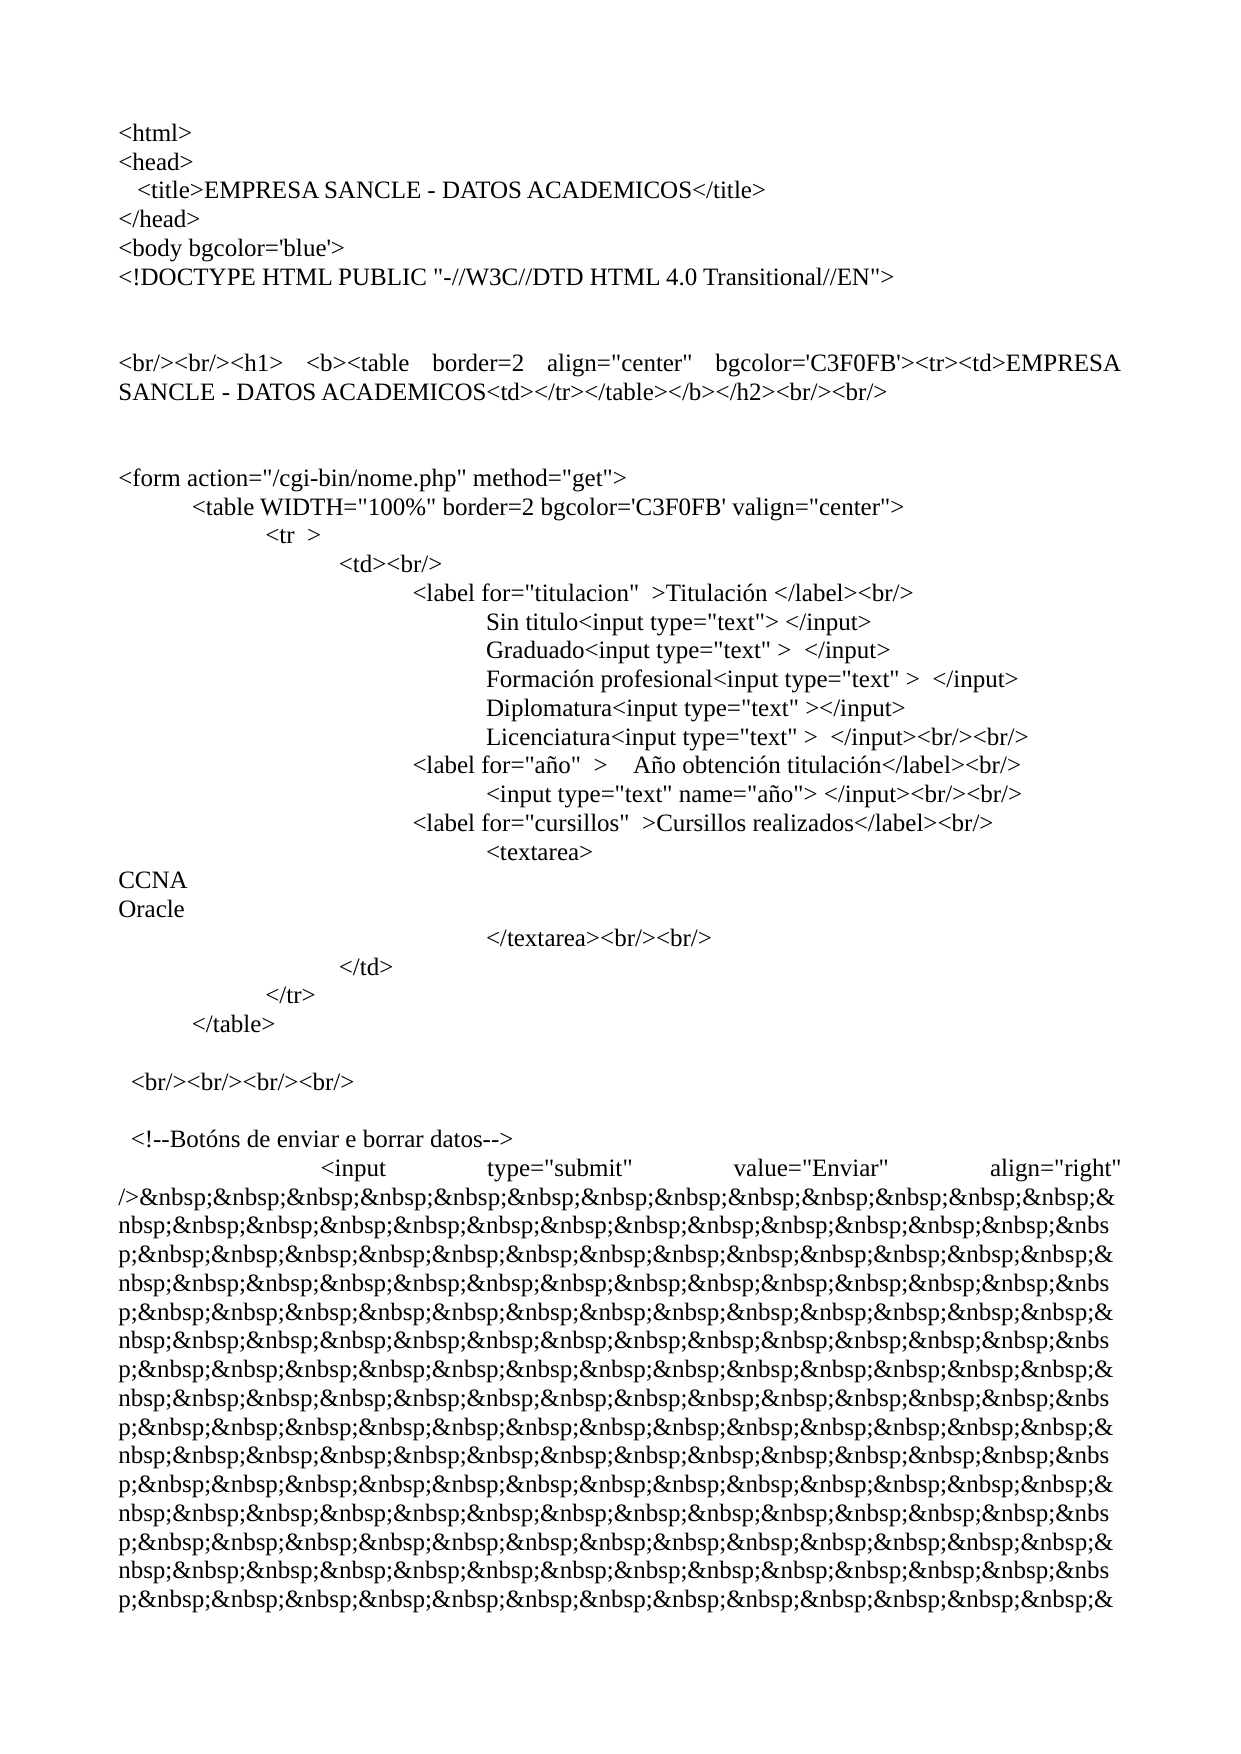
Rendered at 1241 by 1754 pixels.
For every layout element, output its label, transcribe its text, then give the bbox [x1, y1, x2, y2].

text <!--Botóns de enviar e borrar datos--> [118, 1124, 1122, 1153]
text CCNA [118, 866, 1122, 894]
text </table> [118, 1009, 1122, 1038]
text <td><br/> [118, 549, 1122, 578]
text Formación profesional<input type="text" > </input> [118, 664, 1122, 693]
text <input type="submit" value="Enviar" align="right" />&nbsp;&nbsp;&nbsp;&nbsp;&nbsp;&nbsp;&nbsp;&nbsp;&nbsp;&nbsp;&nbsp;&nbsp;&nbsp;&nbsp;&nbsp;&nbsp;&nbsp;&nbsp;&nbsp;&nbsp;&nbsp;&nbsp;&nbsp;&nbsp;&nbsp;&nbsp;&nbsp;&nbsp;&nbsp;&nbsp;&nbsp;&nbsp;&nbsp;&nbsp;&nbsp;&nbsp;&nbsp;&nbsp;&nbsp;&nbsp;&nbsp;&nbsp;&nbsp;&nbsp;&nbsp;&nbsp;&nbsp;&nbsp;&nbsp;&nbsp;&nbsp;&nbsp;&nbsp;&nbsp;&nbsp;&nbsp;&nbsp;&nbsp;&nbsp;&nbsp;&nbsp;&nbsp;&nbsp;&nbsp;&nbsp;&nbsp;&nbsp;&nbsp;&nbsp;&nbsp;&nbsp;&nbsp;&nbsp;&nbsp;&nbsp;&nbsp;&nbsp;&nbsp;&nbsp;&nbsp;&nbsp;&nbsp;&nbsp;&nbsp;&nbsp;&nbsp;&nbsp;&nbsp;&nbsp;&nbsp;&nbsp;&nbsp;&nbsp;&nbsp;&nbsp;&nbsp;&nbsp;&nbsp;&nbsp;&nbsp;&nbsp;&nbsp;&nbsp;&nbsp;&nbsp;&nbsp;&nbsp;&nbsp;&nbsp;&nbsp;&nbsp;&nbsp;&nbsp;&nbsp;&nbsp;&nbsp;&nbsp;&nbsp;&nbsp;&nbsp;&nbsp;&nbsp;&nbsp;&nbsp;&nbsp;&nbsp;&nbsp;&nbsp;&nbsp;&nbsp;&nbsp;&nbsp;&nbsp;&nbsp;&nbsp;&nbsp;&nbsp;&nbsp;&nbsp;&nbsp;&nbsp;&nbsp;&nbsp;&nbsp;&nbsp;&nbsp;&nbsp;&nbsp;&nbsp;&nbsp;&nbsp;&nbsp;&nbsp;&nbsp;&nbsp;&nbsp;&nbsp;&nbsp;&nbsp;&nbsp;&nbsp;&nbsp;&nbsp;&nbsp;&nbsp;&nbsp;&nbsp;&nbsp;&nbsp;&nbsp;&nbsp;&nbsp;&nbsp;&nbsp;&nbsp;&nbsp;&nbsp;&nbsp;&nbsp;&nbsp;&nbsp;&nbsp;&nbsp;&nbsp;&nbsp;&nbsp;&nbsp;&nbsp;&nbsp;&nbsp;&nbsp;&nbsp;&nbsp;&nbsp;&nbsp;&nbsp;&nbsp;&nbsp;&nbsp;&nbsp;&nbsp;&nbsp;& [118, 1153, 1122, 1613]
text <tr > [118, 521, 1122, 549]
text <textarea> [118, 837, 1122, 866]
text <body bgcolor='blue'> [118, 233, 1122, 262]
text <form action="/cgi-bin/nome.php" method="get"> [118, 463, 1122, 492]
text </tr> [118, 981, 1122, 1009]
text Graduado<input type="text" > </input> [118, 636, 1122, 664]
text <br/><br/><br/><br/> [118, 1067, 1122, 1096]
text Diplomatura<input type="text" ></input> [118, 693, 1122, 722]
text <table WIDTH="100%" border=2 bgcolor='C3F0FB' valign="center"> [118, 492, 1122, 521]
text Oracle [118, 894, 1122, 923]
text <html> [118, 118, 1122, 147]
text Licenciatura<input type="text" > </input><br/><br/> [118, 722, 1122, 751]
text <!DOCTYPE HTML PUBLIC "-//W3C//DTD HTML 4.0 Transitional//EN"> [118, 262, 1122, 291]
text </td> [118, 952, 1122, 981]
text Sin titulo<input type="text"> </input> [118, 607, 1122, 636]
text </head> [118, 204, 1122, 233]
text <input type="text" name="año"> </input><br/><br/> [118, 779, 1122, 808]
text <label for="cursillos" >Cursillos realizados</label><br/> [118, 808, 1122, 837]
text <title>EMPRESA SANCLE - DATOS ACADEMICOS</title> [118, 176, 1122, 204]
text <label for="año" > Año obtención titulación</label><br/> [118, 751, 1122, 779]
text <label for="titulacion" >Titulación </label><br/> [118, 578, 1122, 607]
text <br/><br/><h1> <b><table border=2 align="center" bgcolor='C3F0FB'><tr><td>EMPRESA SANCLE - DATOS ACADEMICOS<td></tr></table></b></h2><br/><br/> [118, 348, 1122, 406]
text <head> [118, 147, 1122, 176]
text </textarea><br/><br/> [118, 923, 1122, 952]
